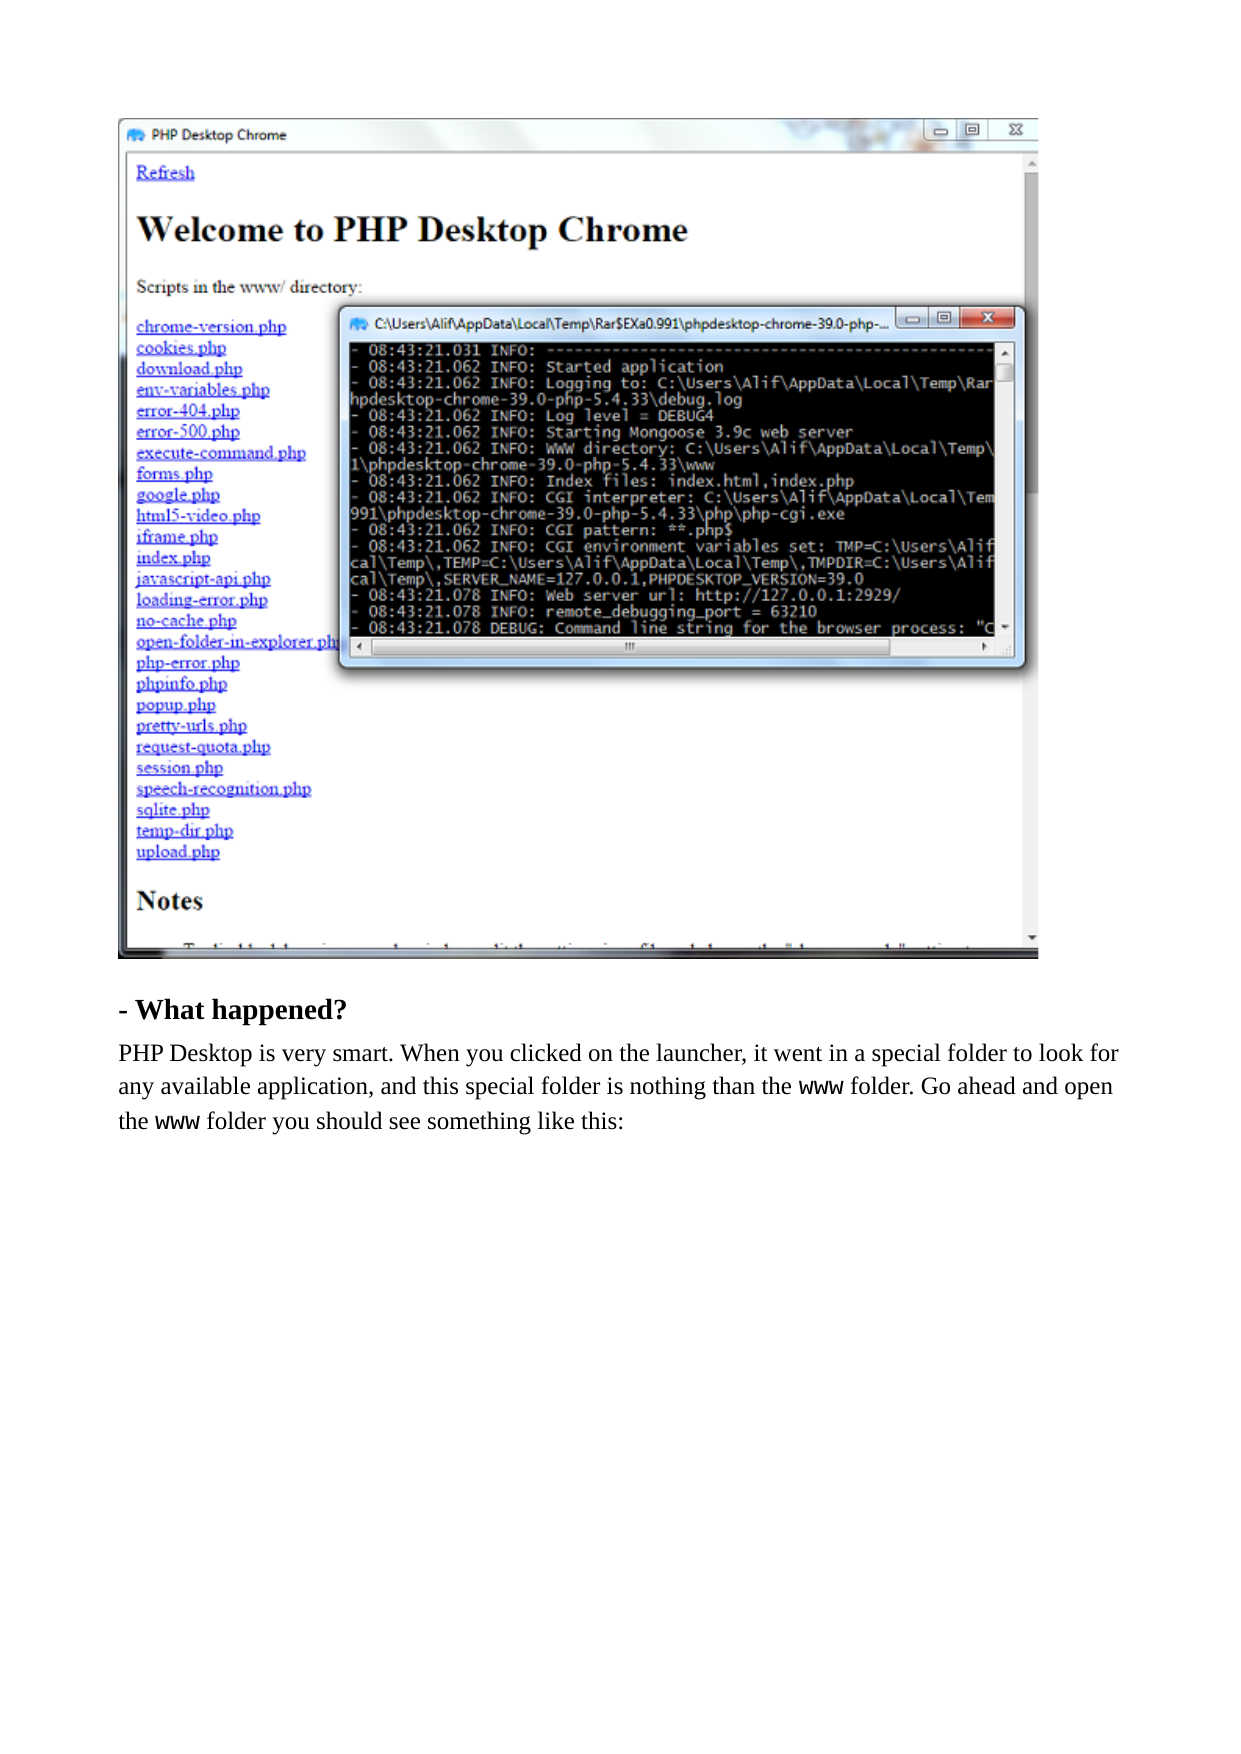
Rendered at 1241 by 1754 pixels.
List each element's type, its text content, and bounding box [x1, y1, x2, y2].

picture [118, 118, 1039, 959]
text PHP Desktop is very smart. When you clicked on the launcher, it went in a special folder to look for any available application, and this special folder is nothing than the www folder. Go ahead and open the www folder you should see something like this: [118, 1038, 1122, 1137]
subtitle - What happened? [118, 992, 1122, 1026]
